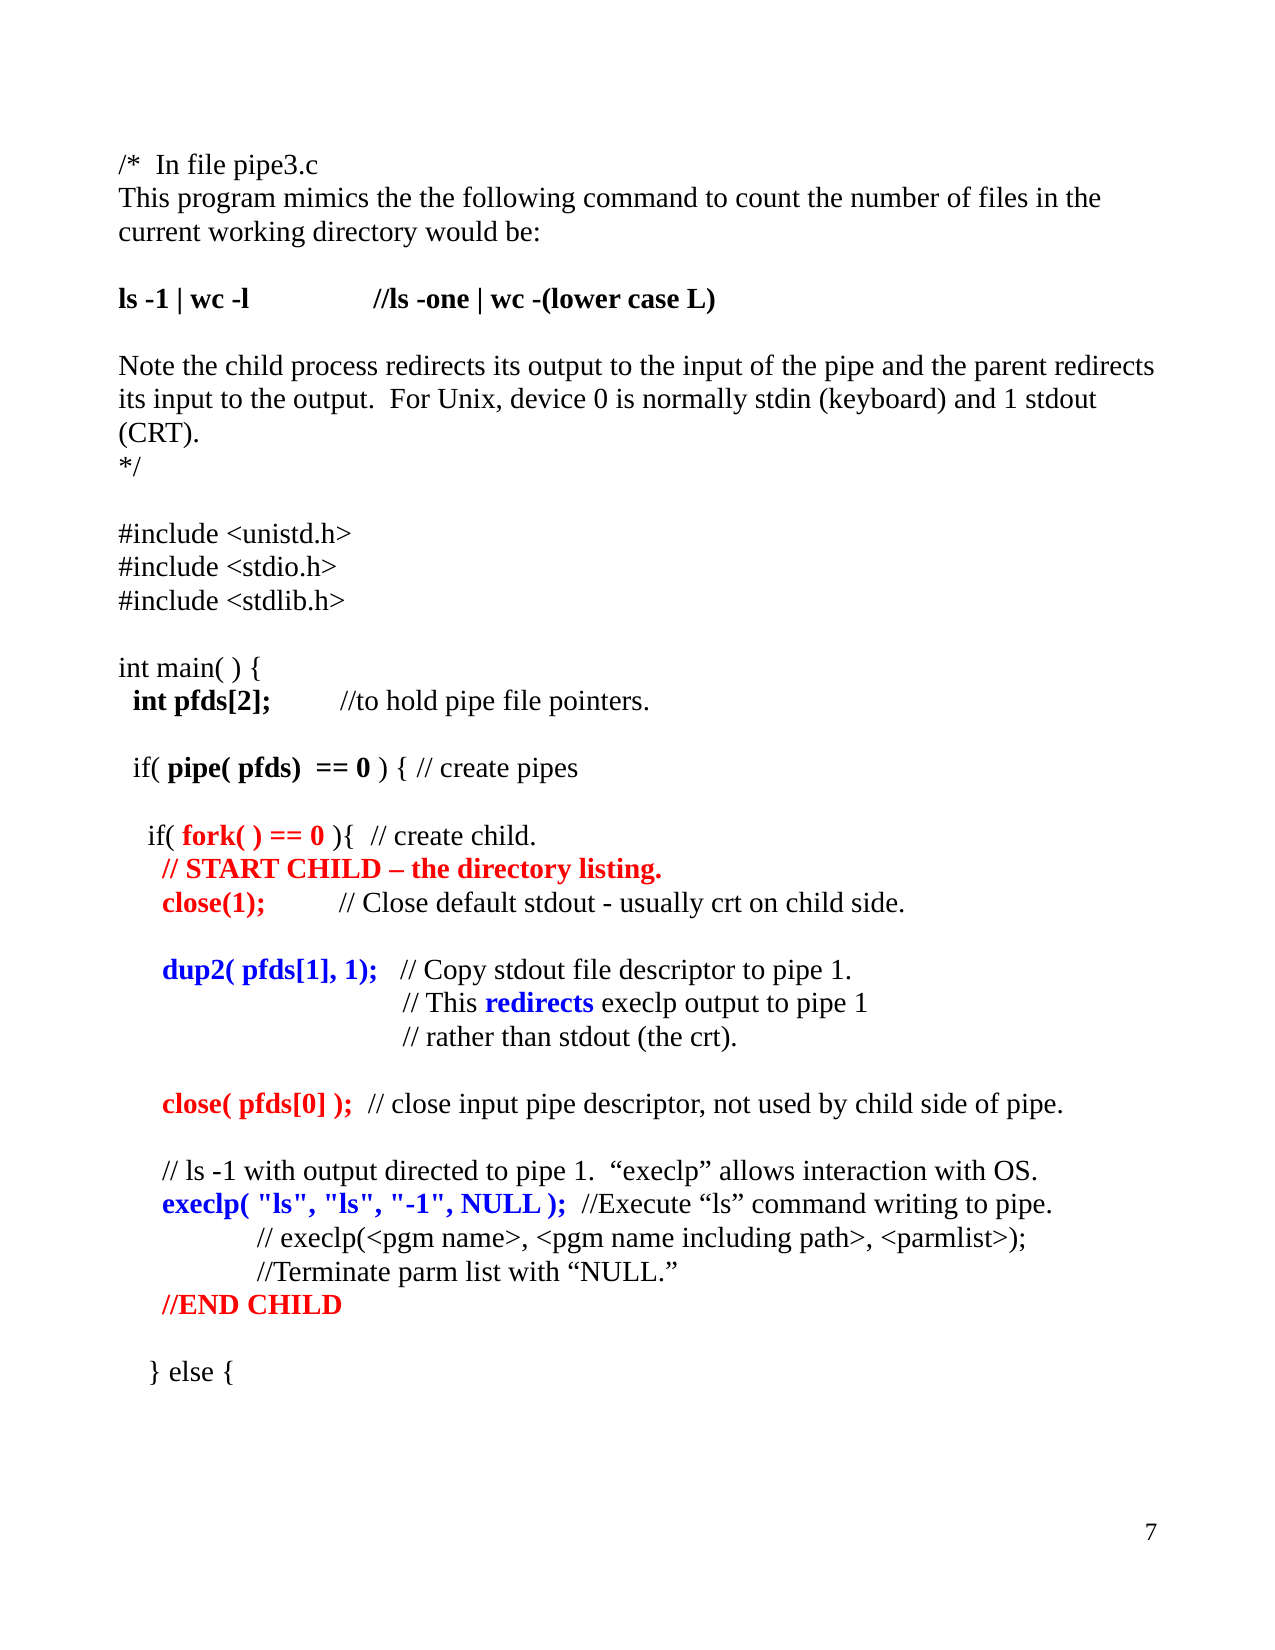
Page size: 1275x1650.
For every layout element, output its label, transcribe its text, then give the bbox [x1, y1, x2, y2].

text // START CHILD – the directory listing. [118, 851, 1157, 885]
text // execlp(<pgm name>, <pgm name including path>, <parmlist>); [118, 1220, 1157, 1254]
text if( fork( ) == 0 ){ // create child. [118, 818, 1157, 851]
text close(1); // Close default stdout - usually crt on child side. [118, 885, 1157, 918]
text if( pipe( pfds) == 0 ) { // create pipes [118, 751, 1157, 784]
text int pfds[2]; //to hold pipe file pointers. [118, 683, 1157, 717]
text // This redirects execlp output to pipe 1 [118, 985, 1157, 1019]
text */ [118, 449, 1157, 482]
text #include <stdio.h> [118, 549, 1157, 583]
text //Terminate parm list with “NULL.” [118, 1254, 1157, 1287]
text // rather than stdout (the crt). [118, 1019, 1157, 1052]
text execlp( "ls", "ls", "-1", NULL ); //Execute “ls” command writing to pipe. [118, 1187, 1157, 1220]
text } else { [118, 1354, 1157, 1388]
text int main( ) { [118, 650, 1157, 683]
text close( pfds[0] ); // close input pipe descriptor, not used by child side of pipe. [118, 1086, 1157, 1119]
text #include <stdlib.h> [118, 583, 1157, 616]
text dup2( pfds[1], 1); // Copy stdout file descriptor to pipe 1. [118, 952, 1157, 985]
text // ls -1 with output directed to pipe 1. “execlp” allows interaction with OS. [118, 1153, 1157, 1187]
text This program mimics the the following command to count the number of files in the current working directory would be: [118, 180, 1157, 247]
text //END CHILD [118, 1287, 1157, 1321]
text ls -1 | wc -l //ls -one | wc -(lower case L) [118, 281, 1157, 314]
text /* In file pipe3.c [118, 147, 1157, 180]
text #include <unistd.h> [118, 516, 1157, 549]
text Note the child process redirects its output to the input of the pipe and the parent redirects its input to the output. For Unix, device 0 is normally stdin (keyboard) and 1 stdout (CRT). [118, 348, 1157, 449]
